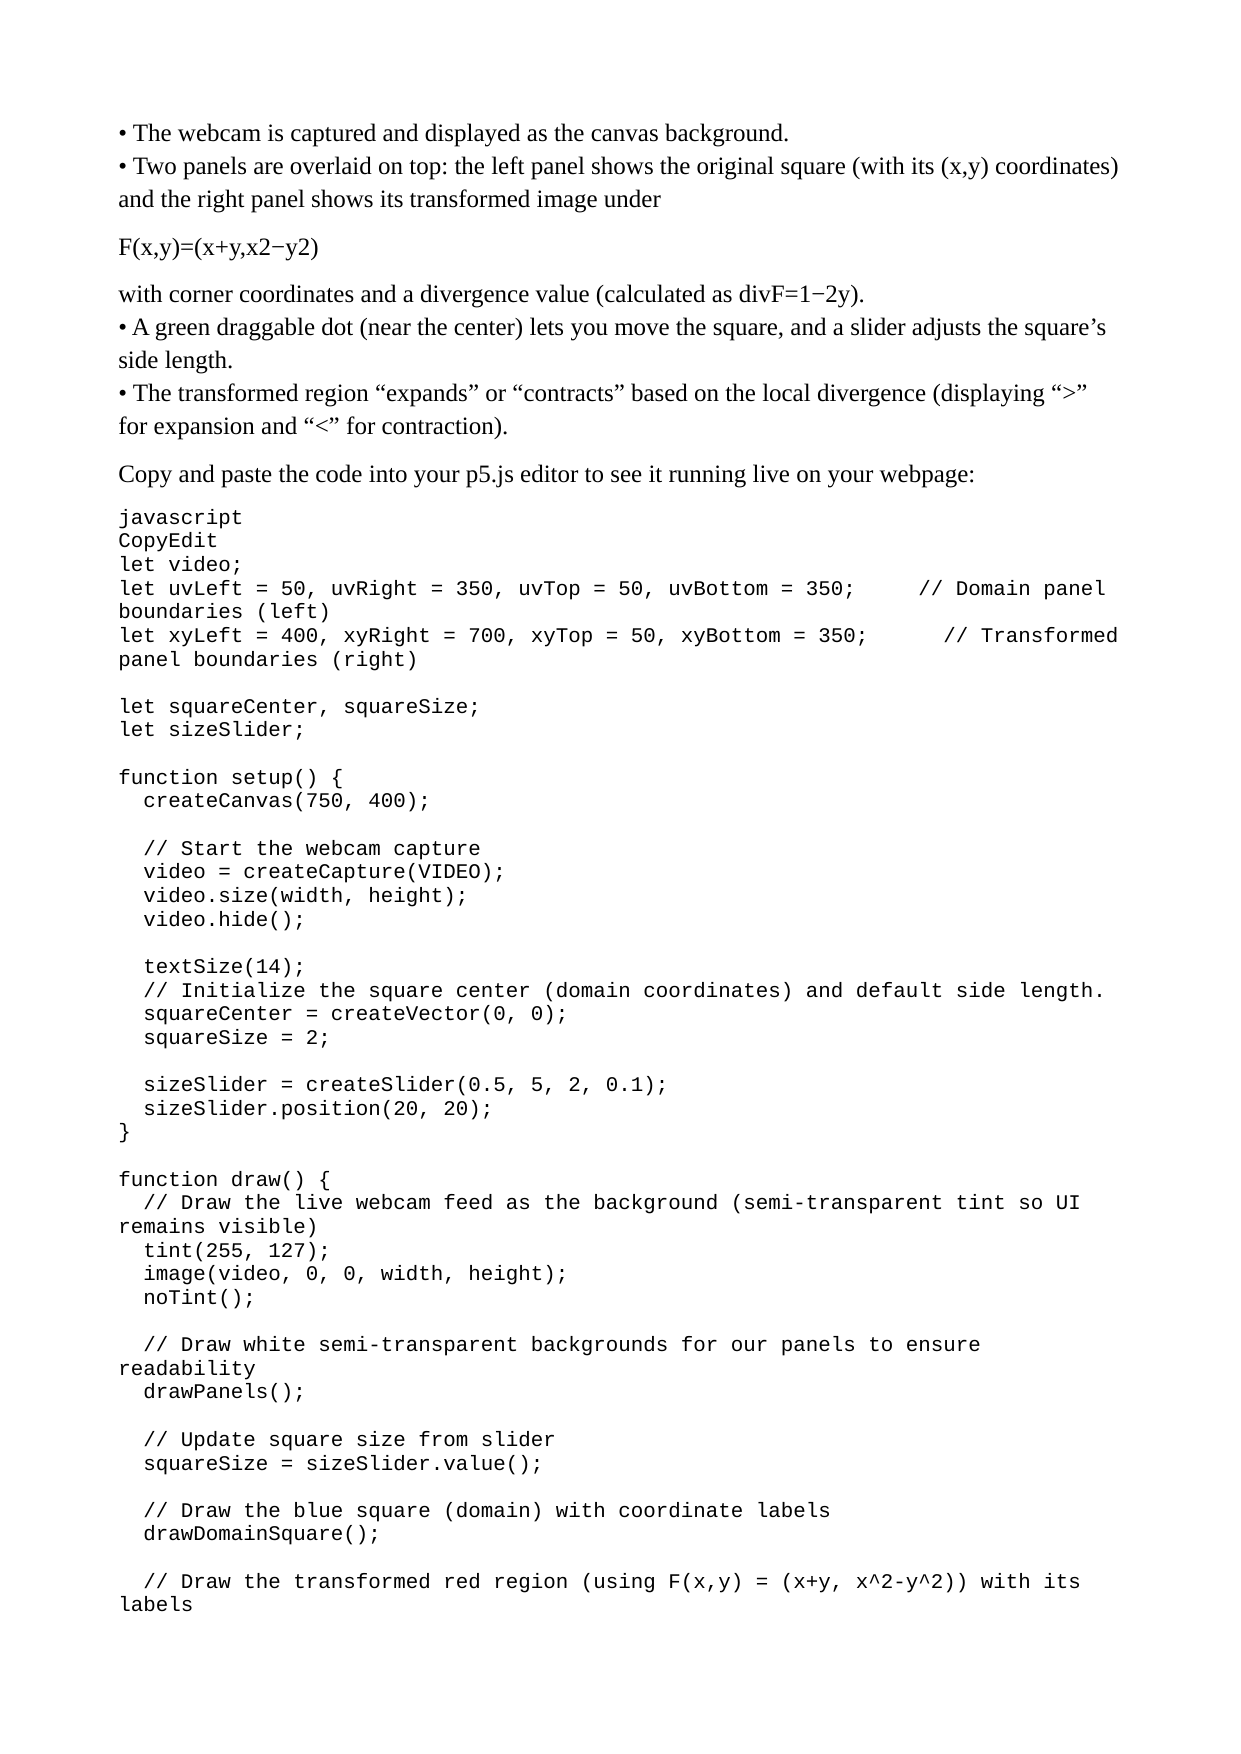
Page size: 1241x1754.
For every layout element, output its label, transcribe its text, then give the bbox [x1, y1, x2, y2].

text drawPanels(); [118, 1382, 1122, 1405]
text // Draw the live webcam feed as the background (semi-transparent tint so UI remains visible) [118, 1192, 1122, 1240]
text // Update square size from slider [118, 1429, 1122, 1452]
text video.size(width, height); [118, 885, 1122, 909]
text tint(255, 127); [118, 1240, 1122, 1263]
text let video; [118, 554, 1122, 578]
text squareCenter = createVector(0, 0); [118, 1003, 1122, 1027]
text let xyLeft = 400, xyRight = 700, xyTop = 50, xyBottom = 350; // Transformed panel boundaries (right) [118, 625, 1122, 672]
text function draw() { [118, 1169, 1122, 1192]
text // Draw the transformed red region (using F(x,y) = (x+y, x^2-y^2)) with its labels [118, 1571, 1122, 1618]
text Copy and paste the code into your p5.js editor to see it running live on your webpage: [118, 459, 1122, 488]
text textSize(14); [118, 956, 1122, 979]
text noTint(); [118, 1287, 1122, 1311]
text F(x,y)=(x+y,x2−y2) [118, 232, 1122, 261]
text let squareCenter, squareSize; [118, 696, 1122, 719]
text squareSize = 2; [118, 1027, 1122, 1051]
text function setup() { [118, 767, 1122, 790]
text createCanvas(750, 400); [118, 790, 1122, 814]
text sizeSlider.position(20, 20); [118, 1098, 1122, 1121]
text // Initialize the square center (domain coordinates) and default side length. [118, 979, 1122, 1003]
text video = createCapture(VIDEO); [118, 861, 1122, 885]
text // Draw white semi-transparent backgrounds for our panels to ensure readability [118, 1334, 1122, 1382]
text let sizeSlider; [118, 719, 1122, 743]
text with corner coordinates and a divergence value (calculated as divF=1−2y). • A green draggable dot (near the center) lets you move the square, and a slider adjusts the square’s side length. • The transformed region “expands” or “contracts” based on the local divergence (displaying “>” for expansion and “<” for contraction). [118, 279, 1122, 440]
text sizeSlider = createSlider(0.5, 5, 2, 0.1); [118, 1074, 1122, 1098]
text drawDomainSquare(); [118, 1523, 1122, 1547]
text // Start the webcam capture [118, 838, 1122, 861]
text video.hide(); [118, 909, 1122, 932]
text // Draw the blue square (domain) with coordinate labels [118, 1500, 1122, 1523]
text CopyEdit [118, 530, 1122, 554]
text } [118, 1121, 1122, 1145]
text let uvLeft = 50, uvRight = 350, uvTop = 50, uvBottom = 350; // Domain panel boundaries (left) [118, 578, 1122, 625]
text • The webcam is captured and displayed as the canvas background. • Two panels are overlaid on top: the left panel shows the original square (with its (x,y) coordinates) and the right panel shows its transformed image under [118, 118, 1122, 213]
text javascript [118, 507, 1122, 530]
text image(video, 0, 0, width, height); [118, 1263, 1122, 1287]
text squareSize = sizeSlider.value(); [118, 1452, 1122, 1476]
